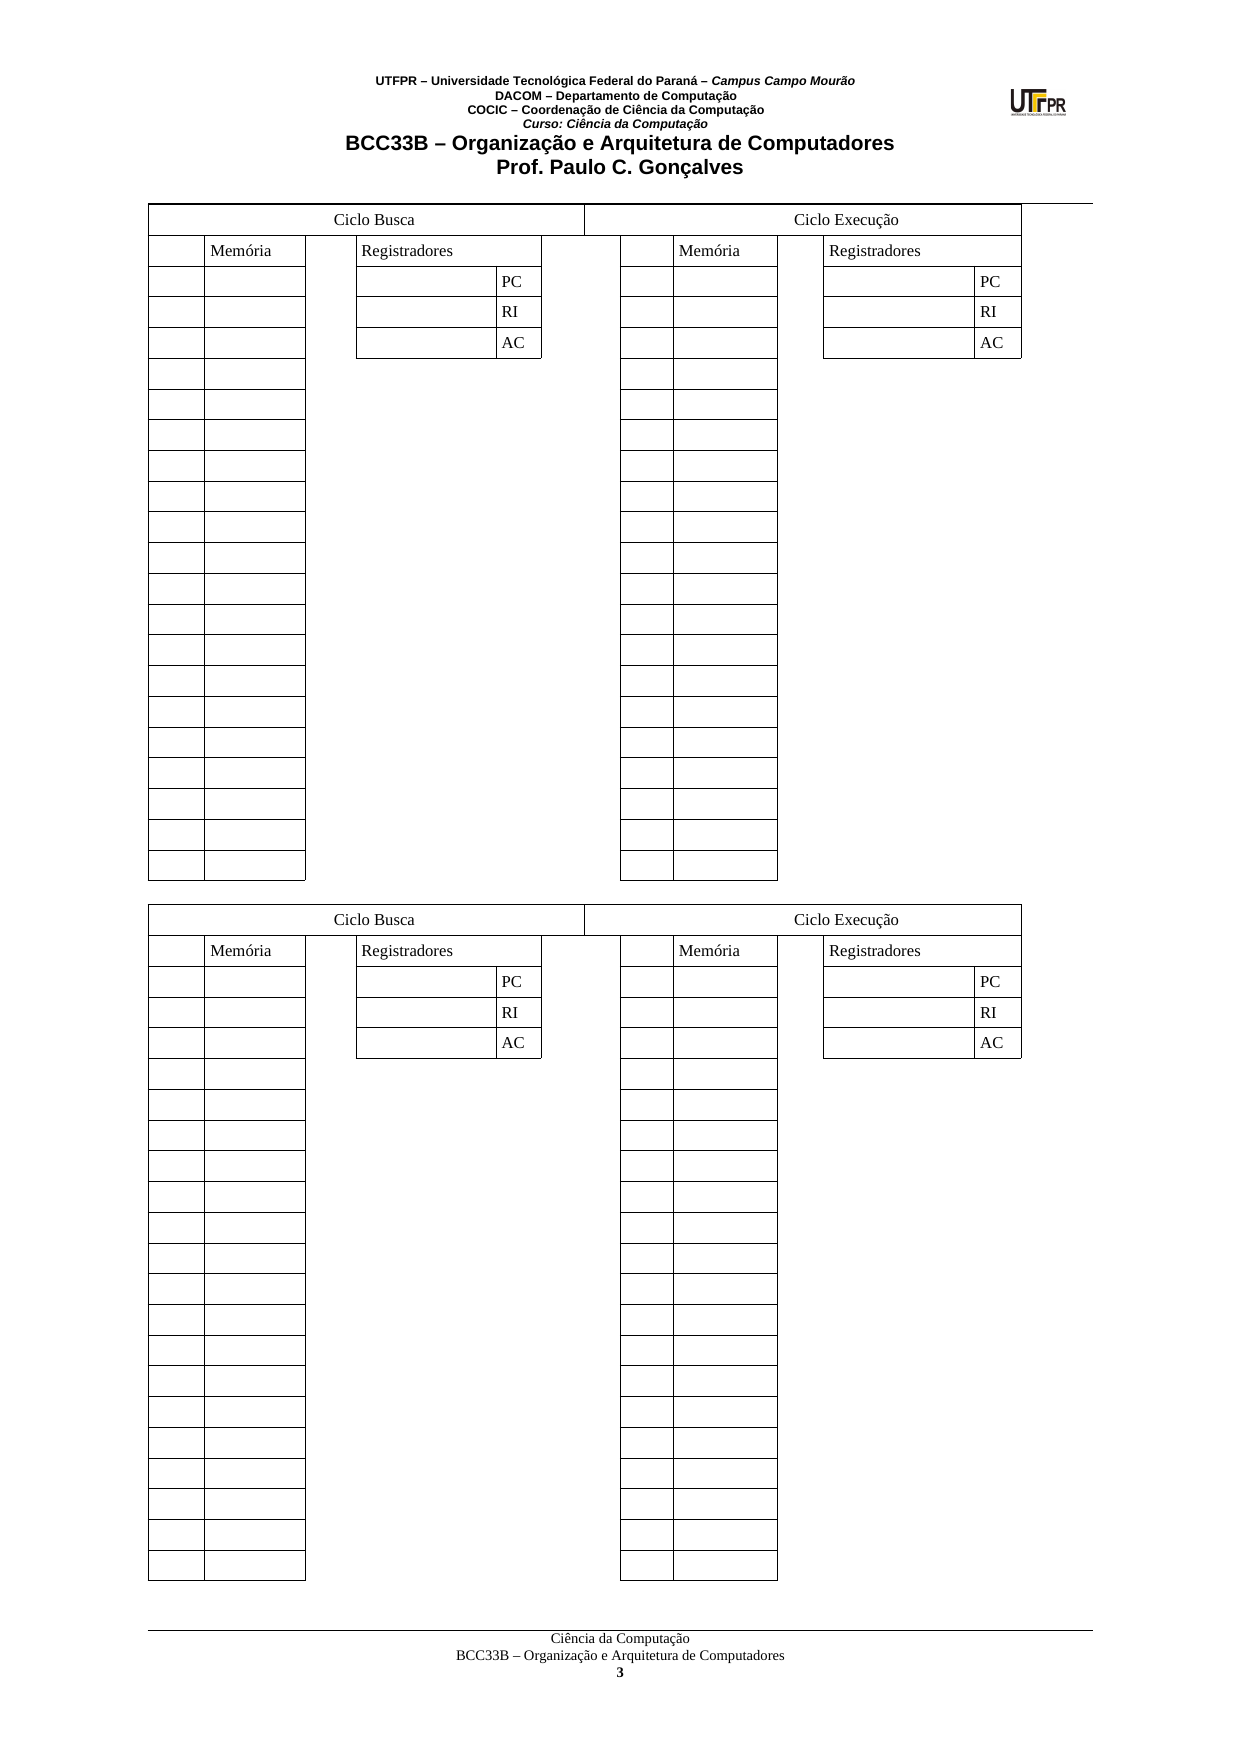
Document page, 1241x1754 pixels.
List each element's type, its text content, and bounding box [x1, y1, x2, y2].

table_cell [778, 481, 823, 511]
table_cell [974, 788, 1021, 819]
table_cell [356, 389, 496, 419]
table_cell [496, 1120, 541, 1150]
table_cell [621, 851, 673, 880]
table_cell [541, 819, 620, 849]
table_cell [205, 1366, 305, 1396]
table_cell AC [497, 328, 541, 358]
table_cell [621, 420, 673, 450]
table_cell [824, 998, 974, 1027]
table_cell [496, 481, 541, 511]
table_cell [823, 1181, 974, 1212]
table_cell [621, 1213, 673, 1242]
table_cell [149, 1366, 204, 1396]
table_cell [823, 850, 974, 880]
table_cell [674, 1244, 777, 1273]
table_cell [306, 1304, 356, 1334]
table_cell [974, 450, 1021, 481]
table_cell [674, 1182, 777, 1212]
table_cell [306, 819, 356, 849]
table_cell [778, 450, 823, 481]
table_cell [621, 1182, 673, 1212]
table_cell [357, 267, 496, 296]
table_cell [823, 819, 974, 849]
table_cell [149, 1305, 204, 1334]
table_cell [496, 634, 541, 665]
table_cell AC [975, 1028, 1021, 1058]
table_cell [306, 573, 356, 604]
table_cell [778, 997, 823, 1027]
table_cell [356, 1519, 496, 1550]
table_cell [621, 789, 673, 819]
table_cell [356, 1181, 496, 1212]
table_cell [306, 727, 356, 757]
table_cell [541, 1058, 620, 1089]
table_cell [149, 1151, 204, 1181]
table_cell [778, 696, 823, 727]
picture [1010, 89, 1066, 116]
table_cell [541, 1519, 620, 1550]
table_cell [621, 605, 673, 634]
table_cell [541, 1089, 620, 1119]
table_cell [496, 1059, 541, 1089]
table_cell [974, 1304, 1021, 1334]
table_cell [306, 1273, 356, 1304]
table_cell [778, 236, 823, 266]
table_cell [823, 1150, 974, 1181]
table_cell [823, 1243, 974, 1273]
table_cell RI [497, 998, 541, 1027]
table_cell [778, 727, 823, 757]
table_cell [621, 267, 673, 296]
table_cell [974, 665, 1021, 696]
table_cell [205, 1028, 305, 1058]
table_cell [674, 758, 777, 788]
table_cell [496, 696, 541, 727]
table_cell [674, 1489, 777, 1519]
table_cell [205, 328, 305, 358]
table_cell [974, 1396, 1021, 1427]
table_cell [621, 1090, 673, 1119]
table_cell [974, 359, 1021, 388]
table_cell [149, 1551, 204, 1580]
table_cell [306, 1458, 356, 1488]
table_cell [205, 1244, 305, 1273]
table_cell [496, 573, 541, 604]
table_cell [974, 696, 1021, 727]
table_cell [306, 1181, 356, 1212]
table_cell [778, 966, 823, 997]
table_cell [306, 604, 356, 634]
table_cell [621, 758, 673, 788]
table_cell [621, 697, 673, 727]
table_cell [205, 967, 305, 997]
table_cell [621, 236, 673, 266]
table_cell PC [975, 967, 1021, 997]
table_cell [149, 1428, 204, 1457]
table_cell [205, 998, 305, 1027]
table_cell [541, 757, 620, 788]
table_cell [823, 1304, 974, 1334]
table_cell [306, 358, 356, 388]
table_cell [306, 1519, 356, 1550]
table_cell [621, 1397, 673, 1427]
table_cell [356, 1089, 496, 1119]
table_cell [823, 450, 974, 481]
table_cell [674, 1274, 777, 1304]
table_cell [356, 1488, 496, 1519]
table_cell [823, 1427, 974, 1457]
table_cell AC [497, 1028, 541, 1058]
table_cell [149, 512, 204, 542]
table_cell [542, 966, 620, 997]
table_cell [621, 1274, 673, 1304]
table_cell [621, 1305, 673, 1334]
table_cell [974, 1365, 1021, 1396]
table_cell [823, 696, 974, 727]
table_cell [823, 727, 974, 757]
table_cell [778, 850, 823, 880]
table_cell [974, 1519, 1021, 1550]
table_cell [205, 420, 305, 450]
table_cell [974, 819, 1021, 849]
table_cell [306, 266, 356, 296]
table_cell [974, 389, 1021, 419]
table_cell [306, 236, 356, 266]
table_cell [542, 296, 620, 327]
table_cell [674, 605, 777, 634]
table_cell [674, 635, 777, 665]
table_cell [541, 481, 620, 511]
table_cell [824, 967, 974, 997]
table_cell [674, 543, 777, 573]
table_cell [778, 1058, 823, 1089]
table_cell [149, 359, 204, 388]
table_cell [205, 482, 305, 511]
table_cell PC [497, 967, 541, 997]
table_cell [541, 1335, 620, 1365]
table_cell [205, 697, 305, 727]
table_cell [974, 1243, 1021, 1273]
table_cell [306, 665, 356, 696]
table_cell [496, 1181, 541, 1212]
table_cell [974, 757, 1021, 788]
table_cell [149, 936, 204, 966]
table_cell [621, 936, 673, 966]
table_cell [149, 267, 204, 296]
table_cell [306, 296, 356, 327]
table_cell [205, 451, 305, 481]
table_cell [824, 1028, 974, 1058]
table_cell [356, 573, 496, 604]
table_cell [496, 1273, 541, 1304]
table_cell [356, 1212, 496, 1242]
table_cell [974, 1335, 1021, 1365]
table_cell [541, 696, 620, 727]
table_cell [674, 359, 777, 388]
table_cell [823, 604, 974, 634]
table_cell [205, 1182, 305, 1212]
table_cell Registradores [357, 236, 541, 266]
table_cell [357, 998, 496, 1027]
table_cell [356, 1335, 496, 1365]
table_cell [674, 697, 777, 727]
table_cell [674, 1305, 777, 1334]
table_cell [356, 696, 496, 727]
table_cell [621, 1459, 673, 1488]
table_cell [621, 1151, 673, 1181]
table_cell [974, 727, 1021, 757]
table_cell [306, 1243, 356, 1273]
table_cell [356, 819, 496, 849]
table_cell [674, 297, 777, 327]
table_cell RI [975, 297, 1021, 327]
table_cell [674, 1366, 777, 1396]
table_cell [149, 1182, 204, 1212]
table_cell [541, 850, 620, 880]
table_cell [778, 511, 823, 542]
table_cell [674, 482, 777, 511]
table_cell [542, 327, 620, 358]
table_cell [357, 1028, 496, 1058]
table_cell [356, 1304, 496, 1334]
table_cell [496, 511, 541, 542]
table_cell [674, 1520, 777, 1550]
table_cell PC [975, 267, 1021, 296]
table_cell [674, 574, 777, 604]
table_cell [306, 511, 356, 542]
table_cell [621, 1489, 673, 1519]
table_cell [356, 788, 496, 819]
table_cell Memória [674, 936, 777, 966]
table_cell [149, 728, 204, 757]
table_cell [306, 419, 356, 450]
table_cell [541, 727, 620, 757]
table_cell [149, 758, 204, 788]
table_cell [621, 574, 673, 604]
table_cell [306, 1120, 356, 1150]
table_cell [306, 966, 356, 997]
table_cell [205, 1121, 305, 1150]
table_cell [674, 820, 777, 849]
table_cell [306, 542, 356, 573]
table_cell [621, 1551, 673, 1580]
table_cell [674, 789, 777, 819]
table_cell [778, 1273, 823, 1304]
table_cell [974, 1550, 1021, 1580]
table_cell [496, 850, 541, 880]
table_cell [823, 1488, 974, 1519]
table_cell [306, 1427, 356, 1457]
table_cell [541, 1304, 620, 1334]
table_cell [621, 482, 673, 511]
table_cell [496, 1488, 541, 1519]
table_cell [496, 1550, 541, 1580]
table_cell [149, 967, 204, 997]
table_cell [974, 1089, 1021, 1119]
table_cell [205, 1551, 305, 1580]
table_cell [778, 358, 823, 388]
table_cell [541, 634, 620, 665]
table_cell [778, 327, 823, 358]
table_cell [974, 604, 1021, 634]
table_cell [149, 297, 204, 327]
table_cell [496, 757, 541, 788]
table_cell [356, 1273, 496, 1304]
table_cell [496, 1335, 541, 1365]
table_cell [205, 758, 305, 788]
table_cell [496, 1519, 541, 1550]
table_cell [205, 1489, 305, 1519]
table_cell [778, 757, 823, 788]
table_cell [621, 390, 673, 419]
table_cell [306, 1150, 356, 1181]
table_cell [149, 543, 204, 573]
table_cell [205, 851, 305, 880]
table_cell [541, 1150, 620, 1181]
table_cell [496, 1365, 541, 1396]
table_cell [824, 297, 974, 327]
table_cell [356, 757, 496, 788]
table_cell [306, 696, 356, 727]
table_cell [541, 1427, 620, 1457]
table_cell [674, 1397, 777, 1427]
table_cell [541, 1365, 620, 1396]
table_cell [674, 512, 777, 542]
table_cell [205, 1090, 305, 1119]
table_cell [823, 419, 974, 450]
table_cell [974, 542, 1021, 573]
table_cell [205, 512, 305, 542]
table_cell [674, 390, 777, 419]
table_cell [356, 604, 496, 634]
table_cell [205, 1520, 305, 1550]
table_cell [621, 728, 673, 757]
table_cell [149, 236, 204, 266]
table_cell [621, 1059, 673, 1089]
table_cell [974, 481, 1021, 511]
table_cell [149, 1244, 204, 1273]
table_cell [356, 1243, 496, 1273]
table_cell [541, 1243, 620, 1273]
table_cell [149, 420, 204, 450]
table_cell [205, 1336, 305, 1365]
table_cell [778, 1027, 823, 1058]
table_cell [356, 1365, 496, 1396]
table_cell [674, 1428, 777, 1457]
table_cell [823, 1335, 974, 1365]
table_cell [496, 1427, 541, 1457]
table_cell [541, 511, 620, 542]
table_cell [306, 327, 356, 358]
table_cell [357, 328, 496, 358]
table_cell [496, 389, 541, 419]
table_cell [541, 1273, 620, 1304]
table_cell [621, 1336, 673, 1365]
table_cell [823, 1059, 974, 1089]
table_cell [149, 635, 204, 665]
table_cell [356, 727, 496, 757]
table_cell [674, 1336, 777, 1365]
table_cell [149, 820, 204, 849]
table_cell [356, 481, 496, 511]
table_cell [674, 851, 777, 880]
table_cell [205, 820, 305, 849]
table_cell [205, 1274, 305, 1304]
table_cell [621, 512, 673, 542]
table_cell [674, 1459, 777, 1488]
table_cell [674, 967, 777, 997]
table_cell [974, 419, 1021, 450]
table_cell [205, 1213, 305, 1242]
table_cell [621, 635, 673, 665]
table_cell [674, 728, 777, 757]
table_cell [205, 789, 305, 819]
table_cell [778, 1243, 823, 1273]
table_cell [496, 1089, 541, 1119]
table_cell [541, 358, 620, 388]
table_cell AC [975, 328, 1021, 358]
table_cell [621, 328, 673, 358]
table_cell [149, 1274, 204, 1304]
table_cell [974, 1488, 1021, 1519]
table_cell [496, 419, 541, 450]
table_cell [778, 1550, 823, 1580]
table_cell [974, 1120, 1021, 1150]
table_cell [205, 297, 305, 327]
table_cell [149, 328, 204, 358]
table_cell [306, 1089, 356, 1119]
table_header Ciclo Execução [585, 905, 1021, 935]
table_cell [205, 574, 305, 604]
table_cell [823, 788, 974, 819]
table_cell [205, 1459, 305, 1488]
table_cell [306, 450, 356, 481]
table_cell [823, 481, 974, 511]
table_cell [205, 728, 305, 757]
table_cell [778, 1304, 823, 1334]
table_cell [541, 1181, 620, 1212]
table_cell [356, 1458, 496, 1488]
table_cell [205, 605, 305, 634]
table_cell [205, 543, 305, 573]
table_cell [621, 998, 673, 1027]
table_cell [674, 1059, 777, 1089]
table_cell [974, 511, 1021, 542]
table_cell Memória [205, 236, 305, 266]
table_cell Memória [674, 236, 777, 266]
table_cell [621, 1028, 673, 1058]
table_header Ciclo Execução [585, 205, 1021, 235]
table_cell [824, 267, 974, 296]
table_cell [778, 419, 823, 450]
table_cell [205, 1151, 305, 1181]
table_cell [621, 967, 673, 997]
table_cell [149, 1397, 204, 1427]
table_cell [541, 419, 620, 450]
table_cell [149, 697, 204, 727]
table_cell [778, 1519, 823, 1550]
table_cell [205, 359, 305, 388]
table_cell [496, 1150, 541, 1181]
table_cell [205, 666, 305, 696]
table_cell [306, 634, 356, 665]
table_cell [778, 1365, 823, 1396]
table_cell [823, 1458, 974, 1488]
table_cell [823, 573, 974, 604]
table_cell [778, 1458, 823, 1488]
table_cell [823, 1273, 974, 1304]
table_cell [674, 666, 777, 696]
table_cell [306, 1488, 356, 1519]
table_cell [823, 1550, 974, 1580]
table_cell [496, 788, 541, 819]
table_cell [674, 328, 777, 358]
table_cell [205, 635, 305, 665]
table_cell [306, 1550, 356, 1580]
table_cell [674, 998, 777, 1027]
table_cell [621, 451, 673, 481]
table_cell [621, 297, 673, 327]
table_cell [974, 634, 1021, 665]
table_cell [823, 542, 974, 573]
table_cell [356, 1396, 496, 1427]
table_header Ciclo Busca [149, 205, 584, 235]
table_cell [621, 820, 673, 849]
table_header Ciclo Busca [149, 905, 584, 935]
table_cell [306, 389, 356, 419]
table_cell [205, 1059, 305, 1089]
table_cell [149, 574, 204, 604]
table_cell [674, 1151, 777, 1181]
table_cell [823, 665, 974, 696]
table_cell [541, 788, 620, 819]
table_cell [149, 390, 204, 419]
table_cell [541, 389, 620, 419]
table_cell [149, 1121, 204, 1150]
table_cell [778, 936, 823, 966]
table_cell [496, 604, 541, 634]
table_cell [823, 1396, 974, 1427]
table_cell [778, 573, 823, 604]
table_cell Registradores [824, 936, 1021, 966]
table_cell [356, 1150, 496, 1181]
table_cell [205, 390, 305, 419]
table_cell [823, 511, 974, 542]
table_cell [542, 236, 620, 266]
table_cell [674, 451, 777, 481]
table_cell [621, 359, 673, 388]
table_cell [778, 1181, 823, 1212]
table_cell [621, 1121, 673, 1150]
table_cell [974, 1273, 1021, 1304]
table_cell [205, 267, 305, 296]
table_cell [974, 1181, 1021, 1212]
table_cell [823, 359, 974, 388]
table_cell [356, 665, 496, 696]
table_cell [306, 757, 356, 788]
table_cell [496, 665, 541, 696]
table_cell [149, 789, 204, 819]
table_cell [778, 1212, 823, 1242]
table_cell [306, 1396, 356, 1427]
table_cell [496, 1243, 541, 1273]
table_cell [974, 573, 1021, 604]
table_cell Registradores [824, 236, 1021, 266]
table_cell [356, 450, 496, 481]
table_cell [974, 1212, 1021, 1242]
table_cell [823, 1120, 974, 1150]
table_cell [496, 542, 541, 573]
table_cell [357, 967, 496, 997]
table_cell [541, 1550, 620, 1580]
table_cell RI [497, 297, 541, 327]
table_cell [306, 997, 356, 1027]
table_cell [496, 1458, 541, 1488]
table_cell [674, 1213, 777, 1242]
table_cell [823, 389, 974, 419]
table_cell [149, 1090, 204, 1119]
table_cell [778, 542, 823, 573]
table_cell [149, 666, 204, 696]
table_cell [496, 819, 541, 849]
table_cell [496, 1212, 541, 1242]
table_cell [541, 1120, 620, 1150]
table_cell [778, 389, 823, 419]
table_cell [356, 419, 496, 450]
table_cell [778, 819, 823, 849]
table_cell [356, 359, 496, 388]
table_cell [974, 1427, 1021, 1457]
table_cell [823, 1365, 974, 1396]
table_cell [541, 604, 620, 634]
table_cell [496, 727, 541, 757]
table_cell [621, 666, 673, 696]
table_cell [149, 451, 204, 481]
table_cell [357, 297, 496, 327]
table_cell [149, 998, 204, 1027]
table_cell [496, 450, 541, 481]
table_cell [356, 850, 496, 880]
table_cell RI [975, 998, 1021, 1027]
table_cell [674, 420, 777, 450]
table_cell [149, 851, 204, 880]
table_cell [674, 1028, 777, 1058]
table_cell [306, 1027, 356, 1058]
table_cell [541, 1488, 620, 1519]
table_cell [778, 634, 823, 665]
table_cell [542, 997, 620, 1027]
table_cell [306, 1212, 356, 1242]
table_cell [778, 1120, 823, 1150]
table_cell [356, 511, 496, 542]
table_cell [356, 634, 496, 665]
table_cell [823, 1519, 974, 1550]
table_cell [621, 1366, 673, 1396]
table_cell [778, 1427, 823, 1457]
table_cell [778, 1089, 823, 1119]
table_cell [306, 481, 356, 511]
table_cell [974, 1458, 1021, 1488]
table_cell [356, 542, 496, 573]
table_cell [541, 665, 620, 696]
table_cell [306, 850, 356, 880]
table_cell [149, 482, 204, 511]
table_cell [149, 605, 204, 634]
table_cell [356, 1550, 496, 1580]
table_cell [541, 450, 620, 481]
table_cell PC [497, 267, 541, 296]
table_cell [149, 1459, 204, 1488]
table_cell [541, 1212, 620, 1242]
table_cell [778, 266, 823, 296]
table_cell [356, 1120, 496, 1150]
table_cell [621, 1520, 673, 1550]
table_cell Memória [205, 936, 305, 966]
table_cell [205, 1428, 305, 1457]
table_cell [778, 1150, 823, 1181]
table_cell [149, 1213, 204, 1242]
table_cell [823, 1212, 974, 1242]
table_cell [778, 1488, 823, 1519]
table_cell [778, 788, 823, 819]
table_cell [541, 542, 620, 573]
table_cell [496, 1304, 541, 1334]
table_cell [306, 1335, 356, 1365]
table_cell [149, 1028, 204, 1058]
table_cell [823, 757, 974, 788]
table_cell [541, 573, 620, 604]
table_cell [824, 328, 974, 358]
table_cell [149, 1520, 204, 1550]
table_cell [542, 1027, 620, 1058]
table_cell [149, 1336, 204, 1365]
table_cell [674, 267, 777, 296]
table_cell [621, 543, 673, 573]
table_cell [205, 1305, 305, 1334]
table_cell [778, 604, 823, 634]
table_cell [306, 1365, 356, 1396]
table_cell [306, 936, 356, 966]
table_cell [541, 1458, 620, 1488]
table_cell [823, 634, 974, 665]
table_cell [674, 1090, 777, 1119]
table_cell [778, 296, 823, 327]
table_cell [496, 359, 541, 388]
table_cell [778, 1396, 823, 1427]
table_cell [496, 1396, 541, 1427]
table_cell [306, 1058, 356, 1089]
table_cell [974, 1059, 1021, 1089]
table_cell [542, 266, 620, 296]
table_cell [974, 1150, 1021, 1181]
table_cell [541, 1396, 620, 1427]
table_cell [356, 1427, 496, 1457]
table_cell [674, 1551, 777, 1580]
table_cell [778, 665, 823, 696]
table_cell [356, 1059, 496, 1089]
table_cell [974, 850, 1021, 880]
table_cell [542, 936, 620, 966]
table_cell [205, 1397, 305, 1427]
table_cell [149, 1059, 204, 1089]
table_cell [149, 1489, 204, 1519]
table_cell [621, 1244, 673, 1273]
table_cell [674, 1121, 777, 1150]
table_cell [778, 1335, 823, 1365]
table_cell [823, 1089, 974, 1119]
table_cell [306, 788, 356, 819]
table_cell Registradores [357, 936, 541, 966]
table_cell [621, 1428, 673, 1457]
